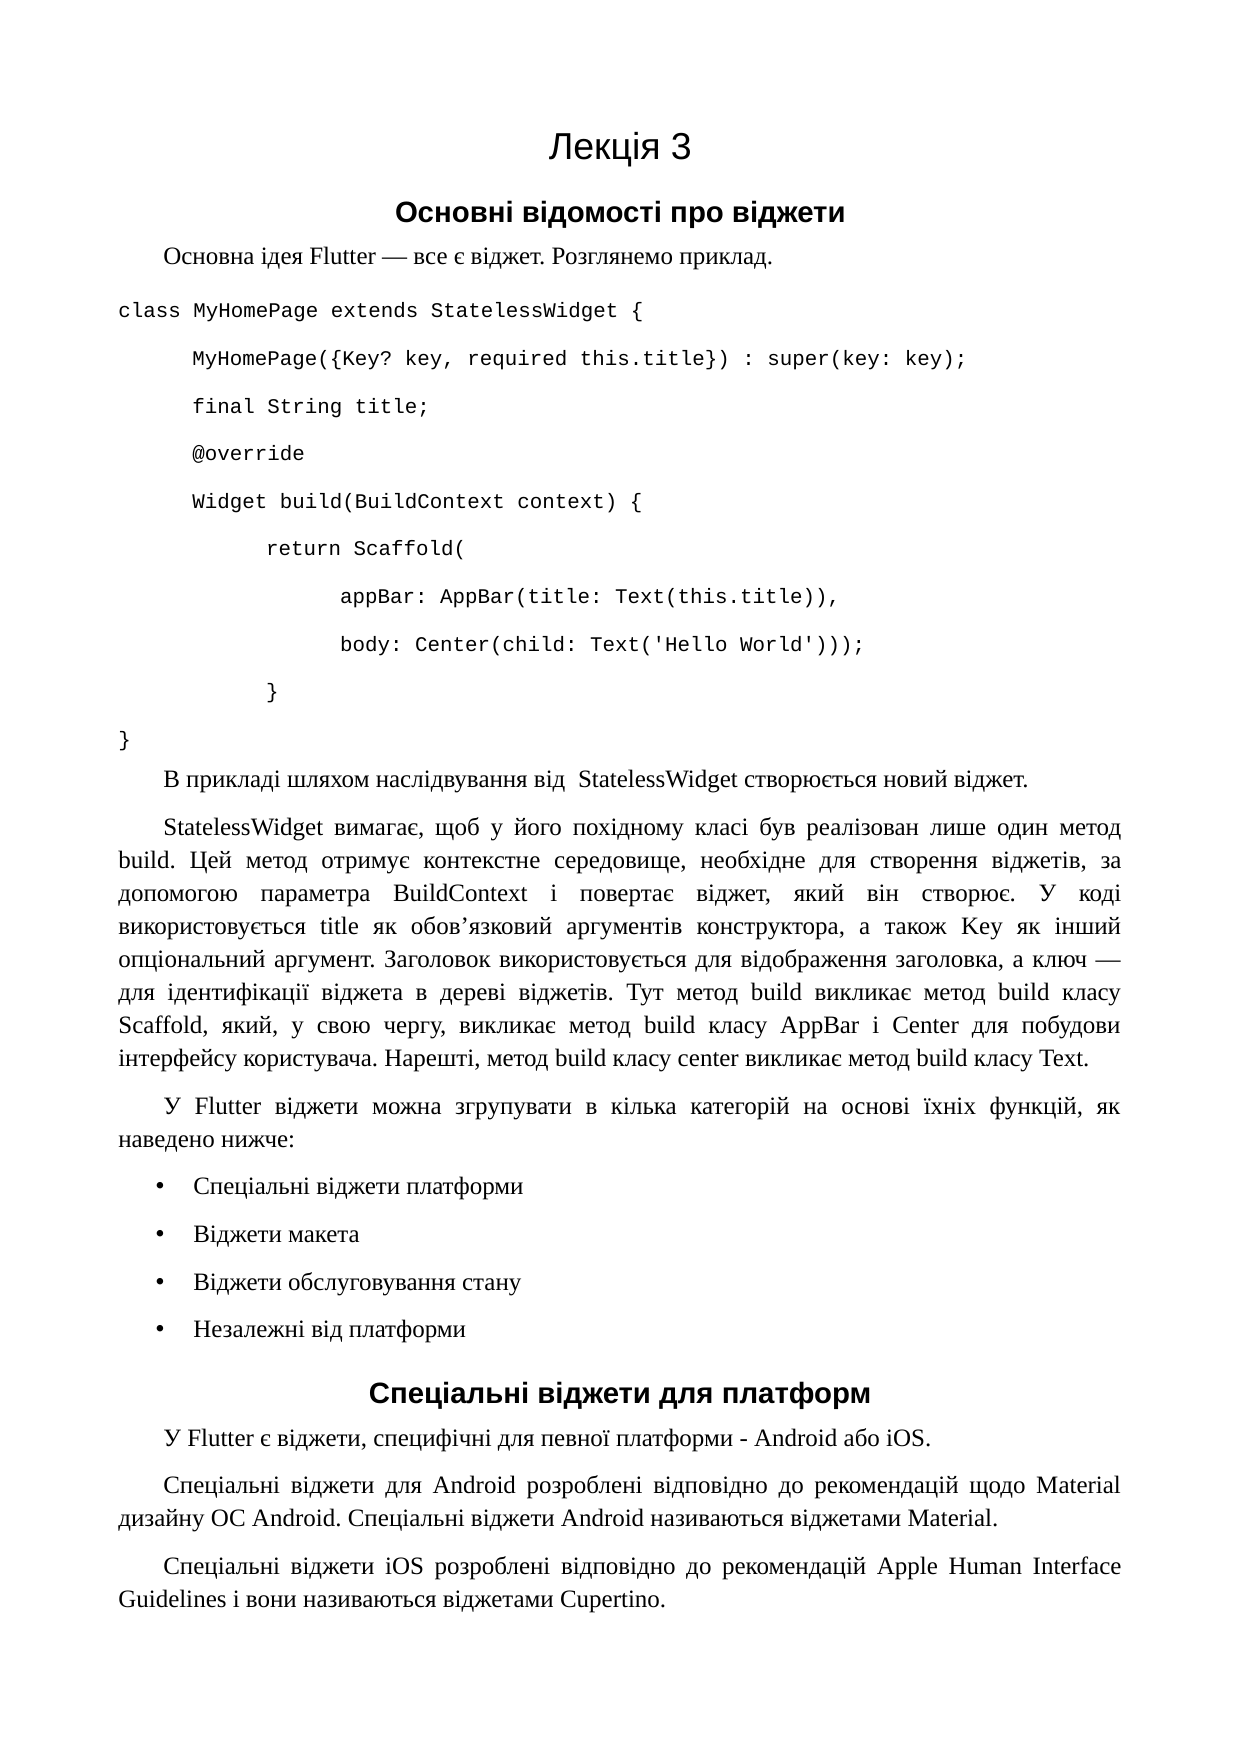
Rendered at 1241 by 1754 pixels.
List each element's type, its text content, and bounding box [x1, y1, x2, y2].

text Спеціальні віджети для Android розроблені відповідно до рекомендацій щодо Material дизайну ОС Android. Спеціальні віджети Android називаються віджетами Material. [118, 1470, 1122, 1532]
list Спеціальні віджети платформи  [156, 1171, 1122, 1200]
text appBar: AppBar(title: Text(this.title)), [118, 586, 1122, 610]
text У Flutter є віджети, специфічні для певної платформи - Android або iOS. [118, 1423, 1122, 1451]
text } [118, 729, 1122, 752]
text MyHomePage({Key? key, required this.title}) : super(key: key); [118, 348, 1122, 372]
text return Scaffold( [118, 538, 1122, 562]
text Спеціальні віджети iOS розроблені відповідно до рекомендацій Apple Human Interface Guidelines і вони називаються віджетами Cupertino. [118, 1551, 1122, 1613]
text final String title; [118, 396, 1122, 419]
text Основна ідея Flutter — все є віджет. Розглянемо приклад. [118, 241, 1122, 269]
text У Flutter віджети можна згрупувати в кілька категорій на основі їхніх функцій, як наведено нижче:  [118, 1091, 1122, 1153]
list Незалежні від платформи [156, 1314, 1122, 1343]
list Віджети обслуговування стану  [156, 1267, 1122, 1295]
subtitle Спеціальні віджети для платформ [121, 1376, 1119, 1410]
text В прикладі шляхом наслідвування від StatelessWidget створюється новий віджет. [118, 764, 1122, 793]
text body: Center(child: Text('Hello World'))); [118, 634, 1122, 657]
text } [118, 681, 1122, 705]
text @override [118, 443, 1122, 467]
subtitle Лекція 3 [118, 124, 1122, 167]
text class MyHomePage extends StatelessWidget { [118, 300, 1122, 324]
subtitle Основні відомості про віджети [121, 194, 1119, 228]
list Віджети макета  [156, 1219, 1122, 1248]
text Widget build(BuildContext context) { [118, 491, 1122, 514]
text StatelessWidget вимагає, щоб у його похідному класі був реалізован лише один метод build. Цей метод отримує контекстне середовище, необхідне для створення віджетів, за допомогою параметра BuildContext і повертає віджет, який він створює. У коді використовується title як обов’язковий аргументів конструктора, а також Key як інший опціональний аргумент. Заголовок використовується для відображення заголовка, а ключ — для ідентифікації віджета в дереві віджетів. Тут метод build викликає метод build класу Scaffold, який, у свою чергу, викликає метод build класу AppBar і Center для побудови інтерфейсу користувача. Нарешті, метод build класу center викликає метод build класу Text. [118, 812, 1122, 1072]
